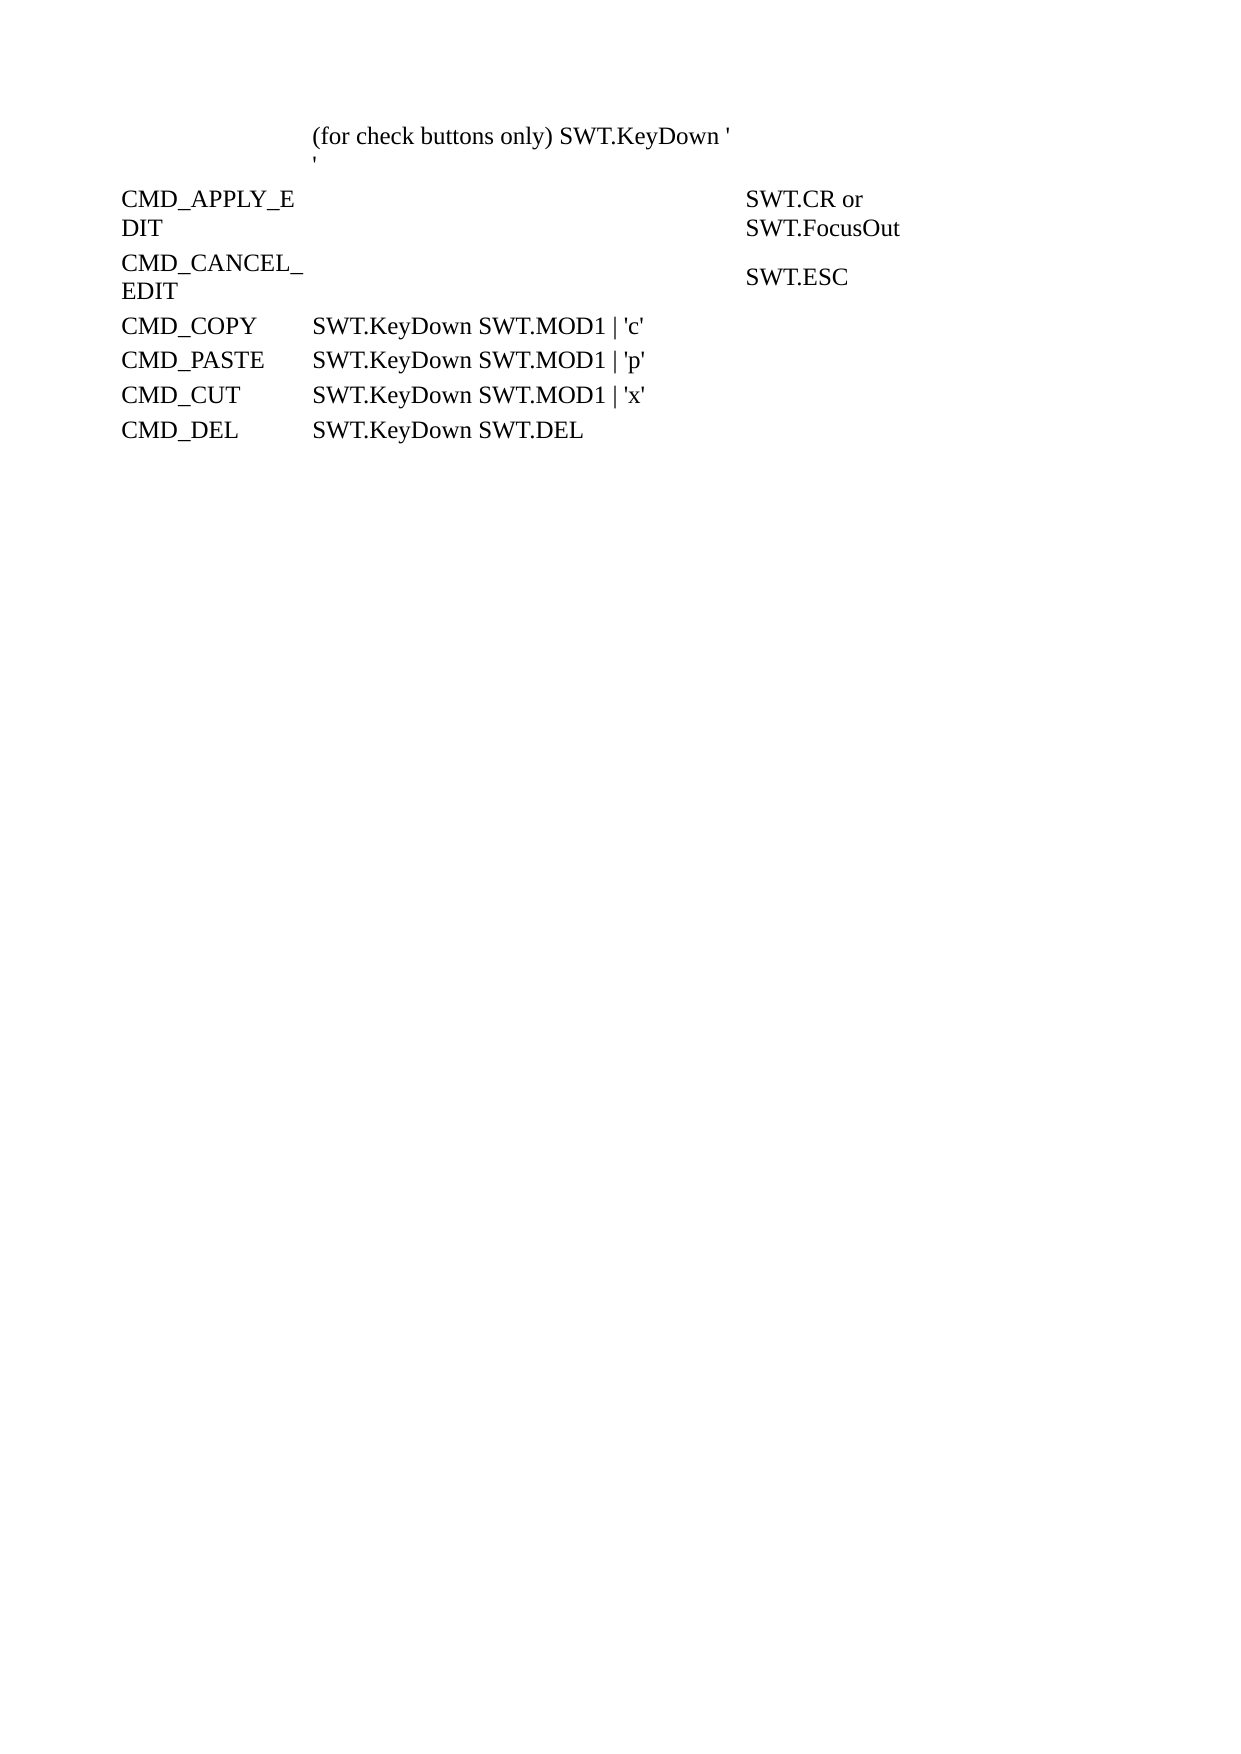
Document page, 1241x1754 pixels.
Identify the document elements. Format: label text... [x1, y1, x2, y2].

table_cell SWT.KeyDown SWT.MOD1 | 'x' [309, 377, 742, 412]
table_cell SWT.ESC [743, 245, 966, 308]
table_cell [743, 377, 966, 412]
table_cell SWT.KeyDown SWT.MOD1 | 'c' [309, 308, 742, 343]
table_cell CMD_DEL [118, 412, 309, 446]
table_cell CMD_COPY [118, 308, 309, 343]
table_cell SWT.KeyDown SWT.DEL [309, 412, 742, 446]
table_cell CMD_PASTE [118, 343, 309, 377]
table_cell CMD_APPLY_EDIT [118, 181, 309, 245]
table_cell SWT.CR or SWT.FocusOut [743, 181, 966, 245]
table_cell SWT.KeyDown SWT.MOD1 | 'p' [309, 343, 742, 377]
table_cell [743, 308, 966, 343]
table_cell [743, 343, 966, 377]
table_cell (for check buttons only) SWT.KeyDown ' ' [309, 118, 742, 181]
table_cell CMD_CUT [118, 377, 309, 412]
table_cell CMD_CANCEL_EDIT [118, 245, 309, 308]
table_cell [743, 412, 966, 446]
table_cell [118, 118, 309, 181]
table_cell [309, 245, 742, 308]
table_cell [743, 118, 966, 181]
table_cell [309, 181, 742, 245]
